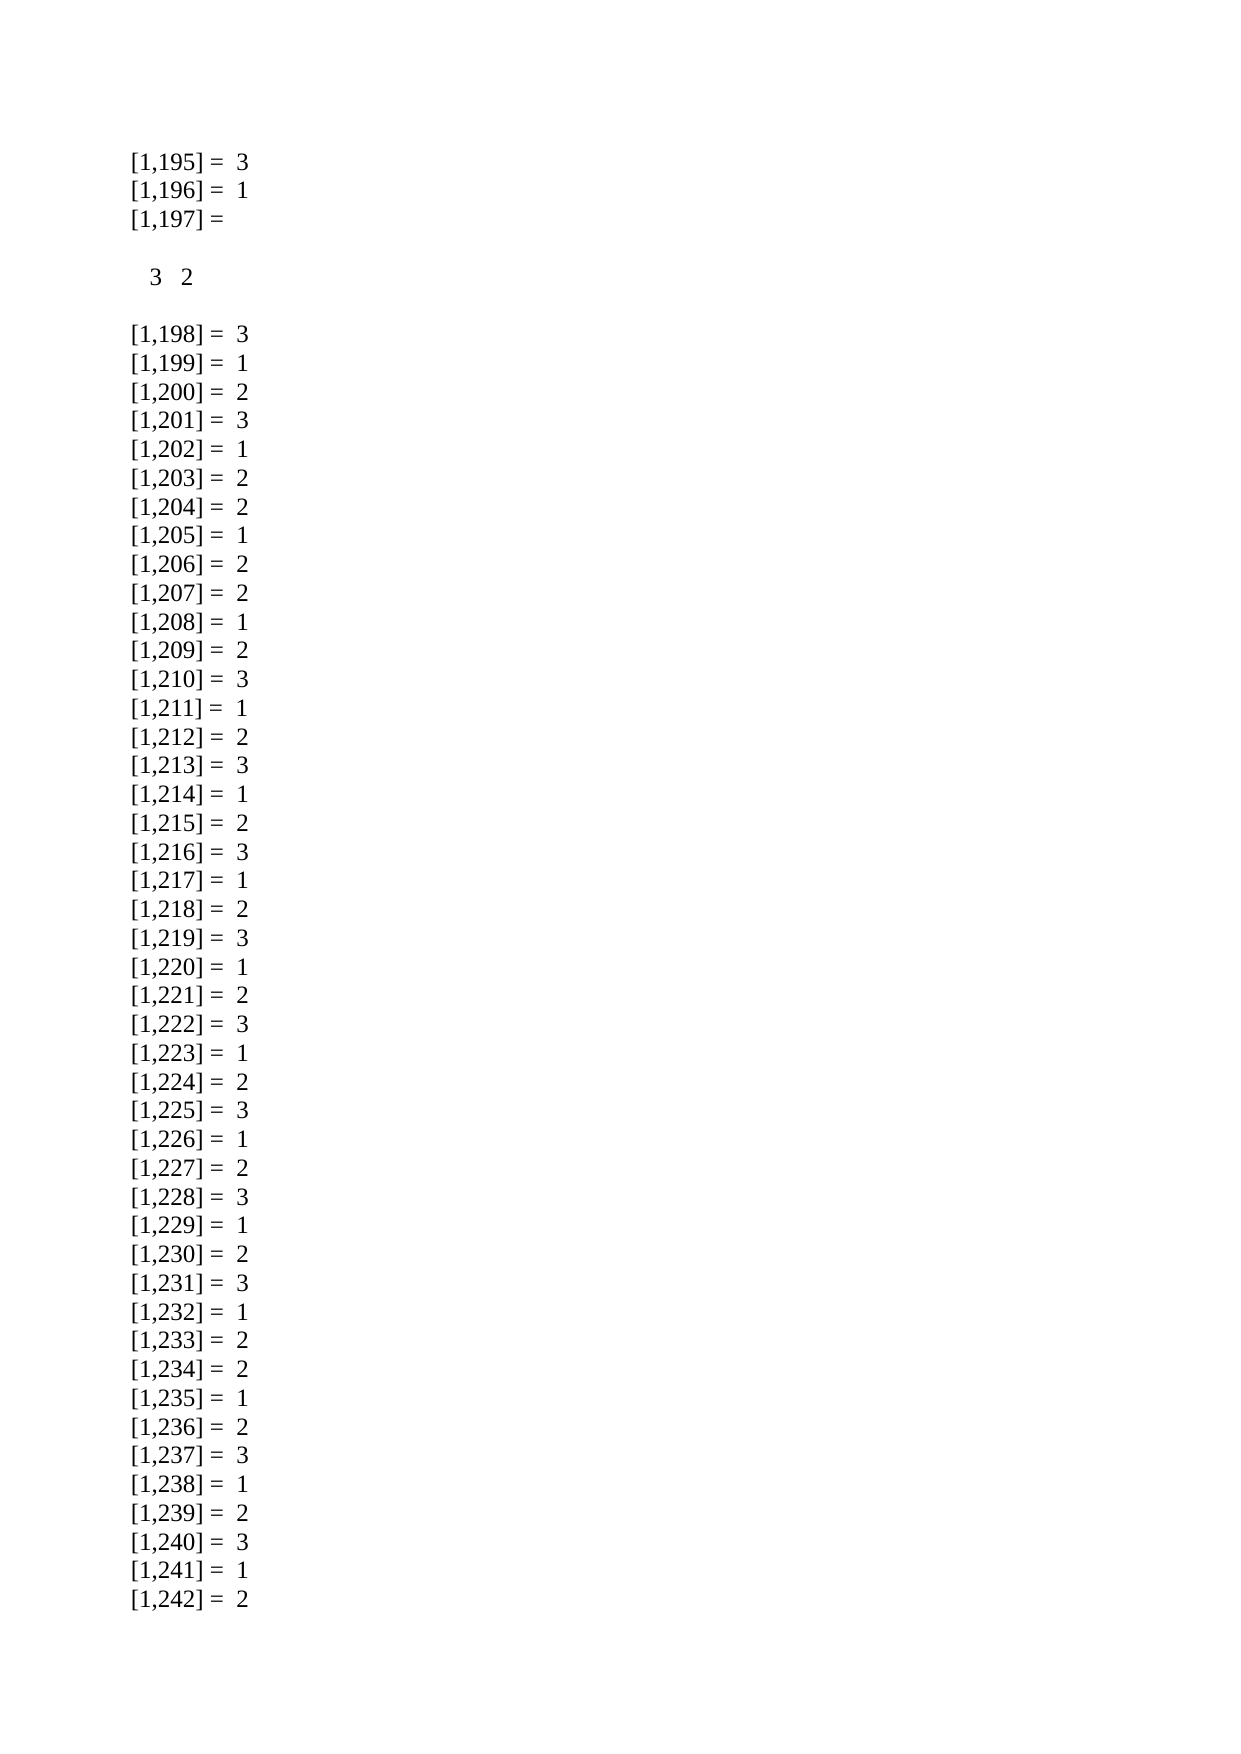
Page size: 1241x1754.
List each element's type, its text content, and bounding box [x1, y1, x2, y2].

text [1,232] = 1 [118, 1297, 1122, 1326]
text [1,216] = 3 [118, 837, 1122, 866]
text [1,198] = 3 [118, 319, 1122, 348]
text [1,206] = 2 [118, 549, 1122, 578]
text [1,228] = 3 [118, 1182, 1122, 1211]
text [1,241] = 1 [118, 1556, 1122, 1584]
text [1,209] = 2 [118, 636, 1122, 664]
text [1,208] = 1 [118, 607, 1122, 636]
text [1,199] = 1 [118, 348, 1122, 377]
text [1,234] = 2 [118, 1354, 1122, 1383]
text [1,215] = 2 [118, 808, 1122, 837]
text [1,203] = 2 [118, 463, 1122, 492]
text [1,222] = 3 [118, 1009, 1122, 1038]
text [1,231] = 3 [118, 1268, 1122, 1297]
text [1,219] = 3 [118, 923, 1122, 952]
text [1,239] = 2 [118, 1498, 1122, 1527]
text [1,214] = 1 [118, 779, 1122, 808]
text [1,220] = 1 [118, 952, 1122, 981]
text [1,240] = 3 [118, 1527, 1122, 1556]
text [1,221] = 2 [118, 981, 1122, 1009]
text [1,205] = 1 [118, 521, 1122, 549]
text [1,225] = 3 [118, 1096, 1122, 1124]
text [1,236] = 2 [118, 1412, 1122, 1441]
text [1,237] = 3 [118, 1441, 1122, 1469]
text [1,201] = 3 [118, 406, 1122, 434]
text [1,211] = 1 [118, 693, 1122, 722]
text [1,217] = 1 [118, 866, 1122, 894]
text [1,227] = 2 [118, 1153, 1122, 1182]
text [1,226] = 1 [118, 1124, 1122, 1153]
text [1,197] = [118, 204, 1122, 233]
text 3 2 [118, 262, 1122, 291]
text [1,238] = 1 [118, 1469, 1122, 1498]
text [1,235] = 1 [118, 1383, 1122, 1412]
text [1,224] = 2 [118, 1067, 1122, 1096]
text [1,213] = 3 [118, 751, 1122, 779]
text [1,204] = 2 [118, 492, 1122, 521]
text [1,229] = 1 [118, 1211, 1122, 1239]
text [1,195] = 3 [118, 147, 1122, 176]
text [1,200] = 2 [118, 377, 1122, 406]
text [1,202] = 1 [118, 434, 1122, 463]
text [1,230] = 2 [118, 1239, 1122, 1268]
text [1,207] = 2 [118, 578, 1122, 607]
text [1,218] = 2 [118, 894, 1122, 923]
text [1,210] = 3 [118, 664, 1122, 693]
text [1,196] = 1 [118, 176, 1122, 204]
text [1,233] = 2 [118, 1326, 1122, 1354]
text [1,242] = 2 [118, 1584, 1122, 1613]
text [1,212] = 2 [118, 722, 1122, 751]
text [1,223] = 1 [118, 1038, 1122, 1067]
